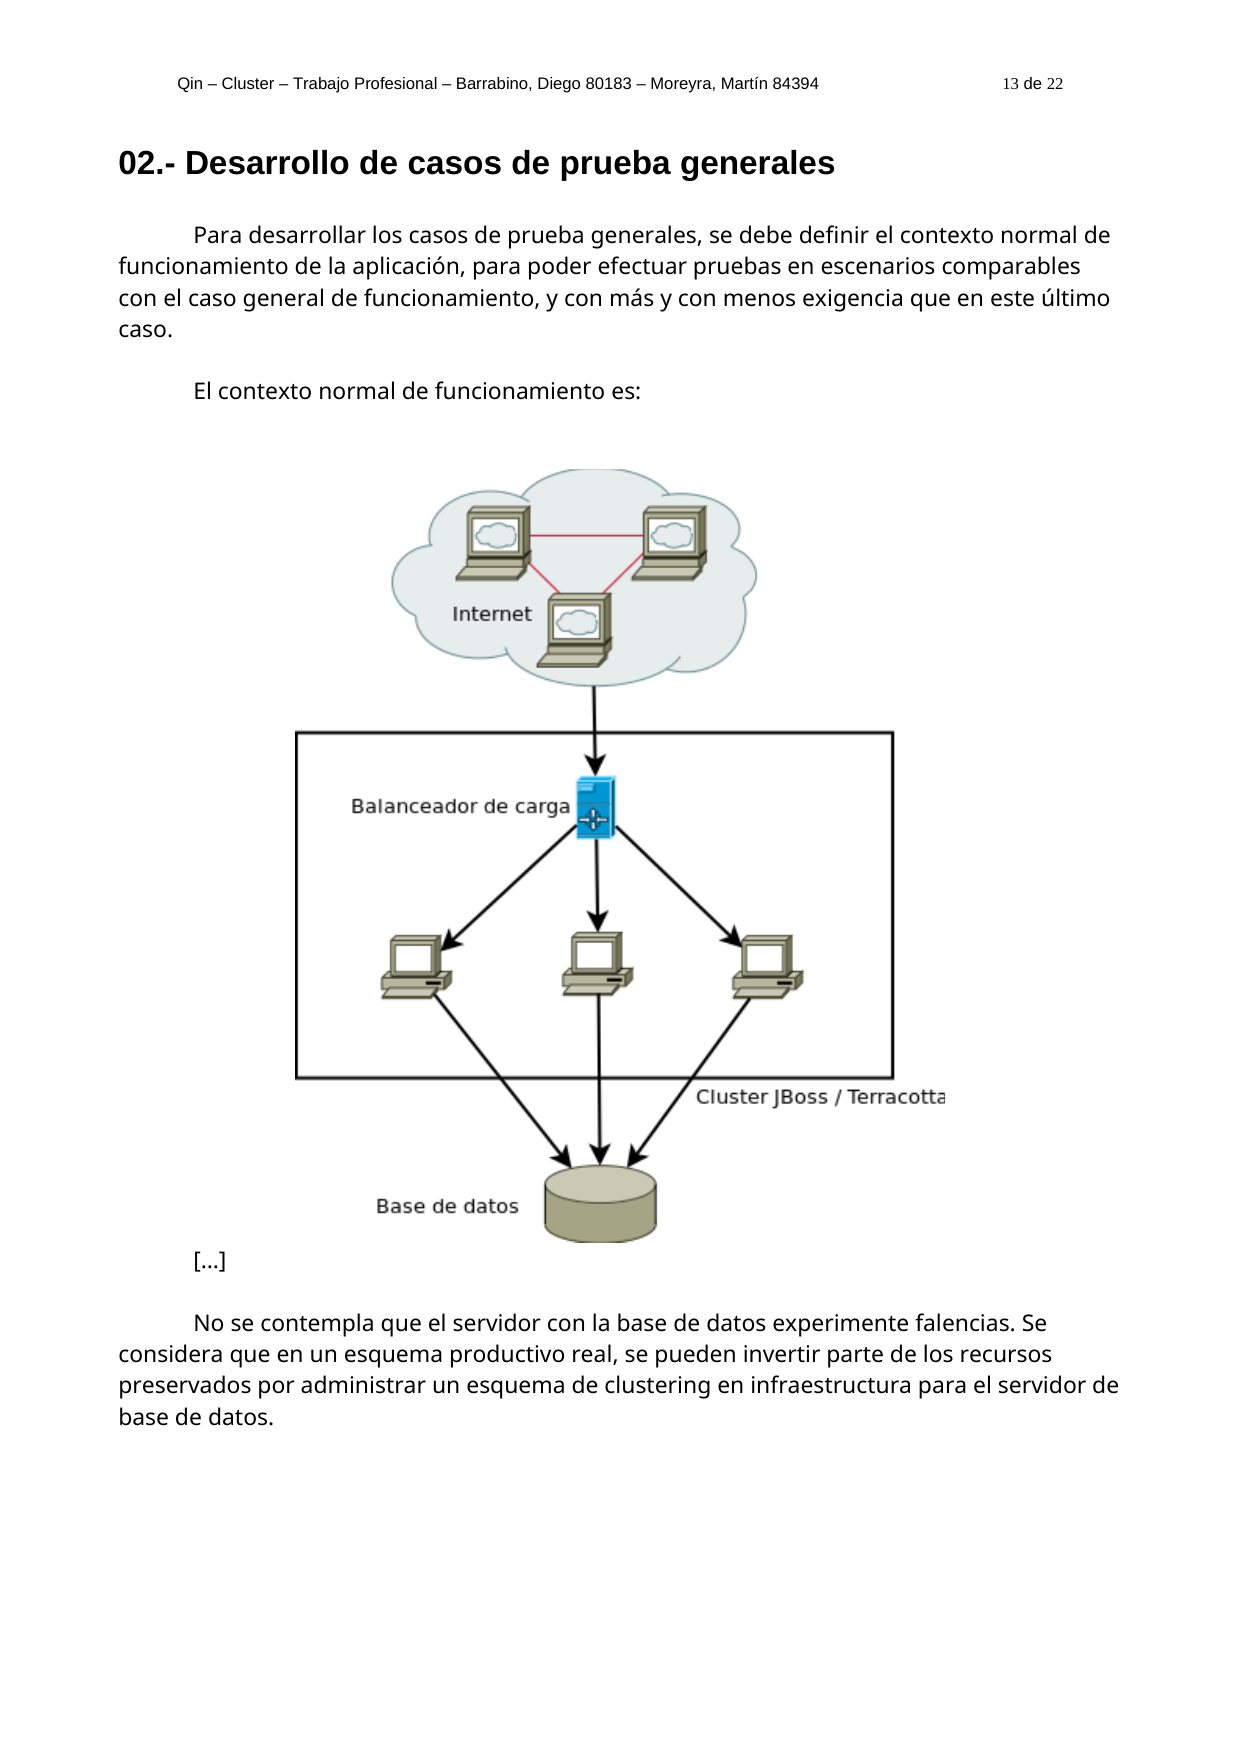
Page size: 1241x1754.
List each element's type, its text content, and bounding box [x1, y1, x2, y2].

text Para desarrollar los casos de prueba generales, se debe definir el contexto normal de funcionamiento de la aplicación, para poder efectuar pruebas en escenarios comparables con el caso general de funcionamiento, y con más y con menos exigencia que en este último caso. [118, 219, 1122, 344]
text No se contempla que el servidor con la base de datos experimente falencias. Se considera que en un esquema productivo real, se pueden invertir parte de los recursos preservados por administrar un esquema de clustering en infraestructura para el servidor de base de datos. [118, 1307, 1122, 1432]
text […] [118, 438, 1122, 1276]
text El contexto normal de funcionamiento es: [118, 375, 1122, 407]
picture [295, 469, 946, 1243]
subtitle 02.- Desarrollo de casos de prueba generales [118, 143, 1122, 182]
